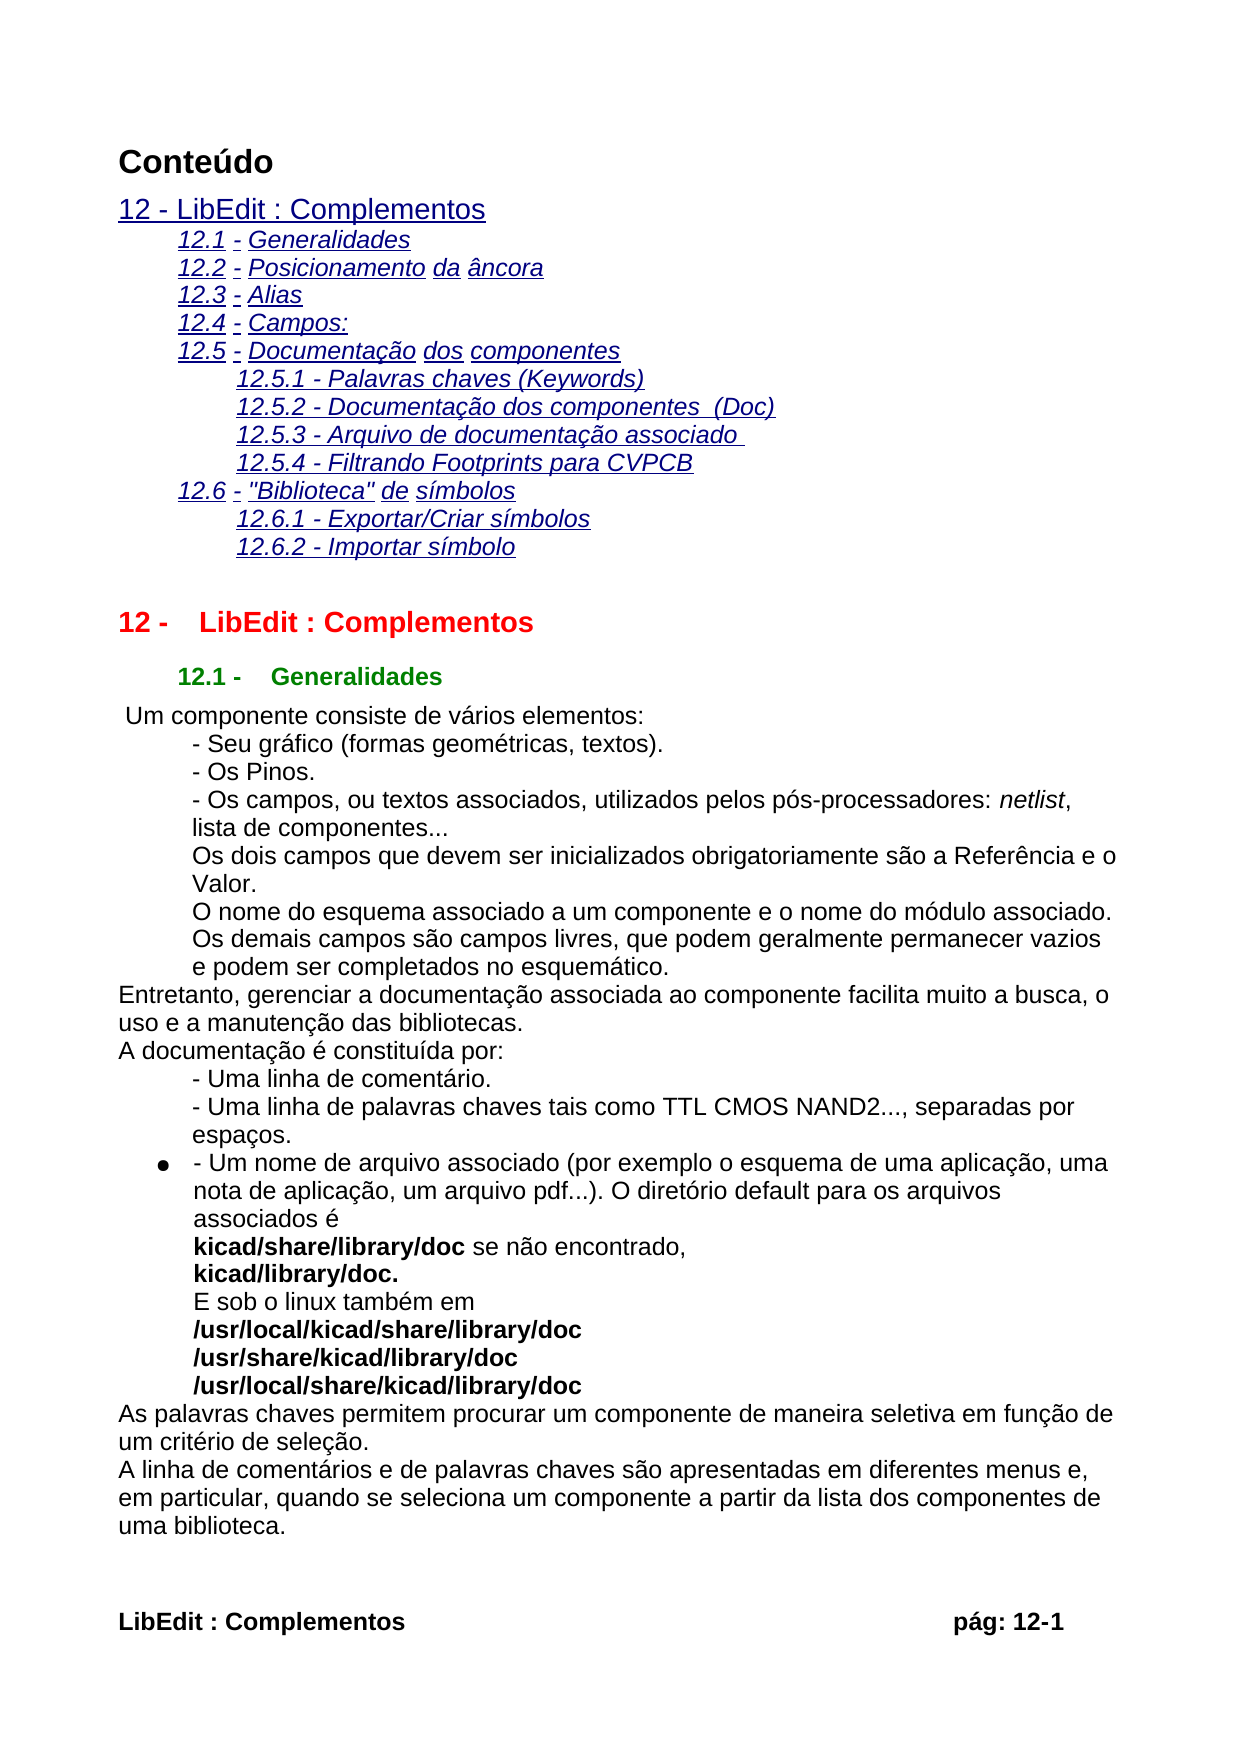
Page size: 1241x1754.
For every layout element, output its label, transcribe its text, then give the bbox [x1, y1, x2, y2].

text - Seu gráfico (formas geométricas, textos). [192, 730, 1122, 758]
text 12.6.2 - Importar símbolo [236, 533, 1122, 561]
list - Um nome de arquivo associado (por exemplo o esquema de uma aplicação, uma nota de aplicação, um arquivo pdf...). O diretório default para os arquivos associados é kicad/share/library/doc se não encontrado, kicad/library/doc. E sob o linux também em /usr/local/kicad/share/library/doc /usr/share/kicad/library/doc /usr/local/share/kicad/library/doc [156, 1149, 1122, 1400]
text Entretanto, gerenciar a documentação associada ao componente facilita muito a busca, o uso e a manutenção das bibliotecas. [118, 981, 1122, 1037]
text 12.2 - Posicionamento da âncora [177, 253, 1122, 281]
subtitle Conteúdo [118, 143, 1122, 180]
text 12.5.4 - Filtrando Footprints para CVPCB [236, 449, 1122, 477]
text A documentação é constituída por: [118, 1037, 1122, 1065]
subtitle Generalidades [177, 662, 1122, 690]
text 12.5 - Documentação dos componentes [177, 337, 1122, 365]
text 12.4 - Campos: [177, 309, 1122, 337]
text 12.6.1 - Exportar/Criar símbolos [236, 505, 1122, 533]
text A linha de comentários e de palavras chaves são apresentadas em diferentes menus e, em particular, quando se seleciona um componente a partir da lista dos componentes de uma biblioteca. [118, 1456, 1122, 1539]
text 12 - LibEdit : Complementos [118, 193, 1122, 226]
text 12.5.3 - Arquivo de documentação associado [236, 421, 1122, 449]
subtitle LibEdit : Complementos [118, 606, 1122, 639]
text 12.3 - Alias [177, 281, 1122, 309]
text 12.6 - "Biblioteca" de símbolos [177, 477, 1122, 505]
text - Uma linha de palavras chaves tais como TTL CMOS NAND2..., separadas por espaços. [192, 1093, 1122, 1149]
text 12.5.2 - Documentação dos componentes (Doc) [236, 393, 1122, 421]
text Um componente consiste de vários elementos: [118, 702, 1122, 730]
text - Uma linha de comentário. [192, 1065, 1122, 1093]
text As palavras chaves permitem procurar um componente de maneira seletiva em função de um critério de seleção. [118, 1400, 1122, 1456]
text 12.5.1 - Palavras chaves (Keywords) [236, 365, 1122, 393]
text - Os campos, ou textos associados, utilizados pelos pós-processadores: netlist, lista de componentes... Os dois campos que devem ser inicializados obrigatoriamente são a Referência e o Valor. O nome do esquema associado a um componente e o nome do módulo associado. Os demais campos são campos livres, que podem geralmente permanecer vazios e podem ser completados no esquemático. [192, 786, 1122, 981]
text 12.1 - Generalidades [177, 226, 1122, 253]
text - Os Pinos. [192, 758, 1122, 786]
